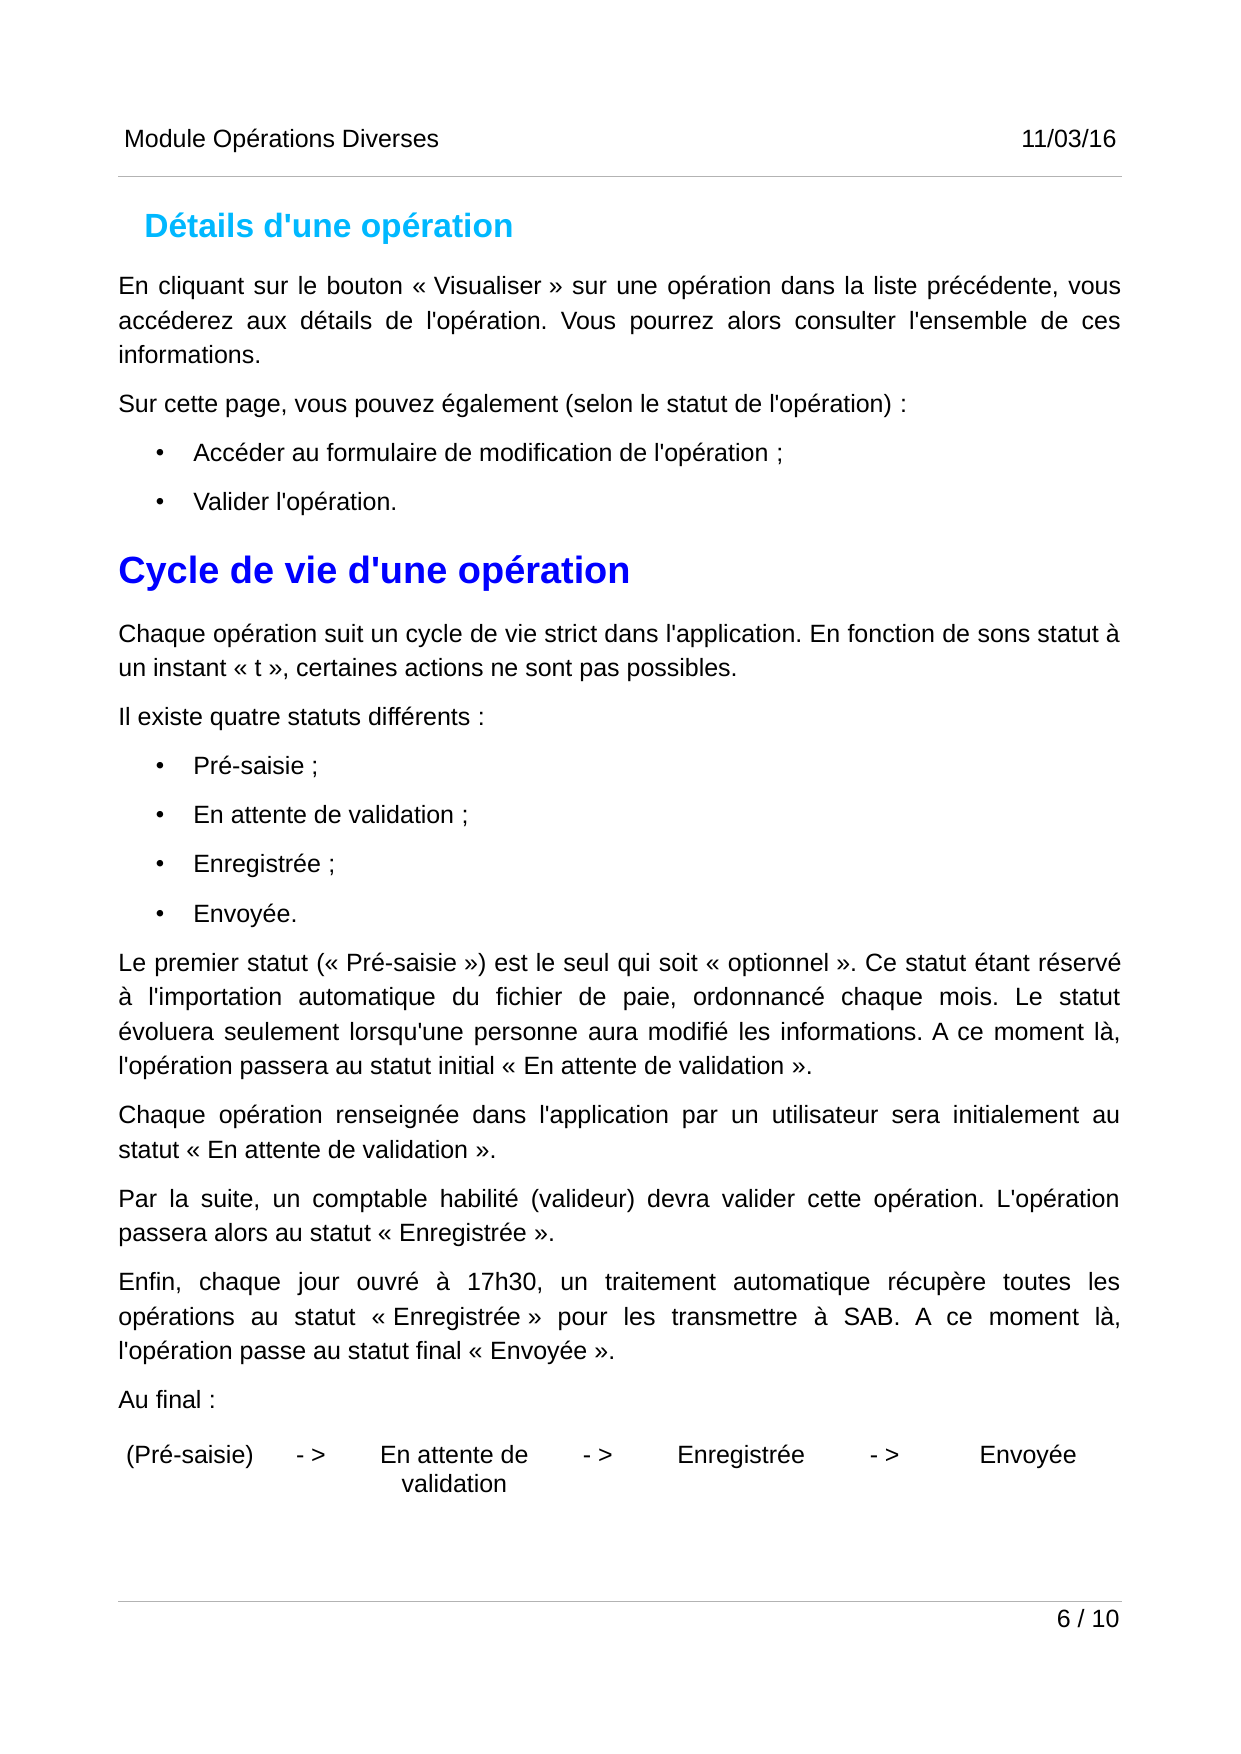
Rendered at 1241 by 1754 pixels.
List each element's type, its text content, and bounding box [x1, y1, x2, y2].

text Chaque opération renseignée dans l'application par un utilisateur sera initialement au statut « En attente de validation ». [118, 1100, 1122, 1163]
list Pré-saisie ; [156, 751, 1122, 780]
table_header En attente de validation [360, 1435, 548, 1503]
text Il existe quatre statuts différents : [118, 702, 1122, 731]
text En cliquant sur le bouton « Visualiser » sur une opération dans la liste précédente, vous accéderez aux détails de l'opération. Vous pourrez alors consulter l'ensemble de ces informations. [118, 271, 1122, 369]
text Chaque opération suit un cycle de vie strict dans l'application. En fonction de sons statut à un instant « t », certaines actions ne sont pas possibles. [118, 618, 1122, 682]
table_header (Pré-saisie) [118, 1435, 261, 1503]
text Au final : [118, 1385, 1122, 1414]
list Accéder au formulaire de modification de l'opération ; [156, 438, 1122, 467]
text Enfin, chaque jour ouvré à 17h30, un traitement automatique récupère toutes les opérations au statut « Enregistrée » pour les transmettre à SAB. A ce moment là, l'opération passe au statut final « Envoyée ». [118, 1267, 1122, 1365]
text Par la suite, un comptable habilité (valideur) devra valider cette opération. L'opération passera alors au statut « Enregistrée ». [118, 1184, 1122, 1247]
list Valider l'opération. [156, 487, 1122, 516]
table_header - > [261, 1435, 360, 1503]
subtitle Cycle de vie d'une opération [118, 548, 1122, 592]
table_header Enregistrée [647, 1435, 835, 1503]
list Enregistrée ; [156, 849, 1122, 878]
text Le premier statut (« Pré-saisie ») est le seul qui soit « optionnel ». Ce statut étant réservé à l'importation automatique du fichier de paie, ordonnancé chaque mois. Le statut évoluera seulement lorsqu'une personne aura modifié les informations. A ce moment là, l'opération passera au statut initial « En attente de validation ». [118, 948, 1122, 1080]
table_header - > [548, 1435, 647, 1503]
table_header Envoyée [934, 1435, 1122, 1503]
text Sur cette page, vous pouvez également (selon le statut de l'opération) : [118, 389, 1122, 418]
subtitle Détails d'une opération [144, 206, 1122, 244]
table_header - > [835, 1435, 934, 1503]
list En attente de validation ; [156, 800, 1122, 829]
list Envoyée. [156, 899, 1122, 927]
